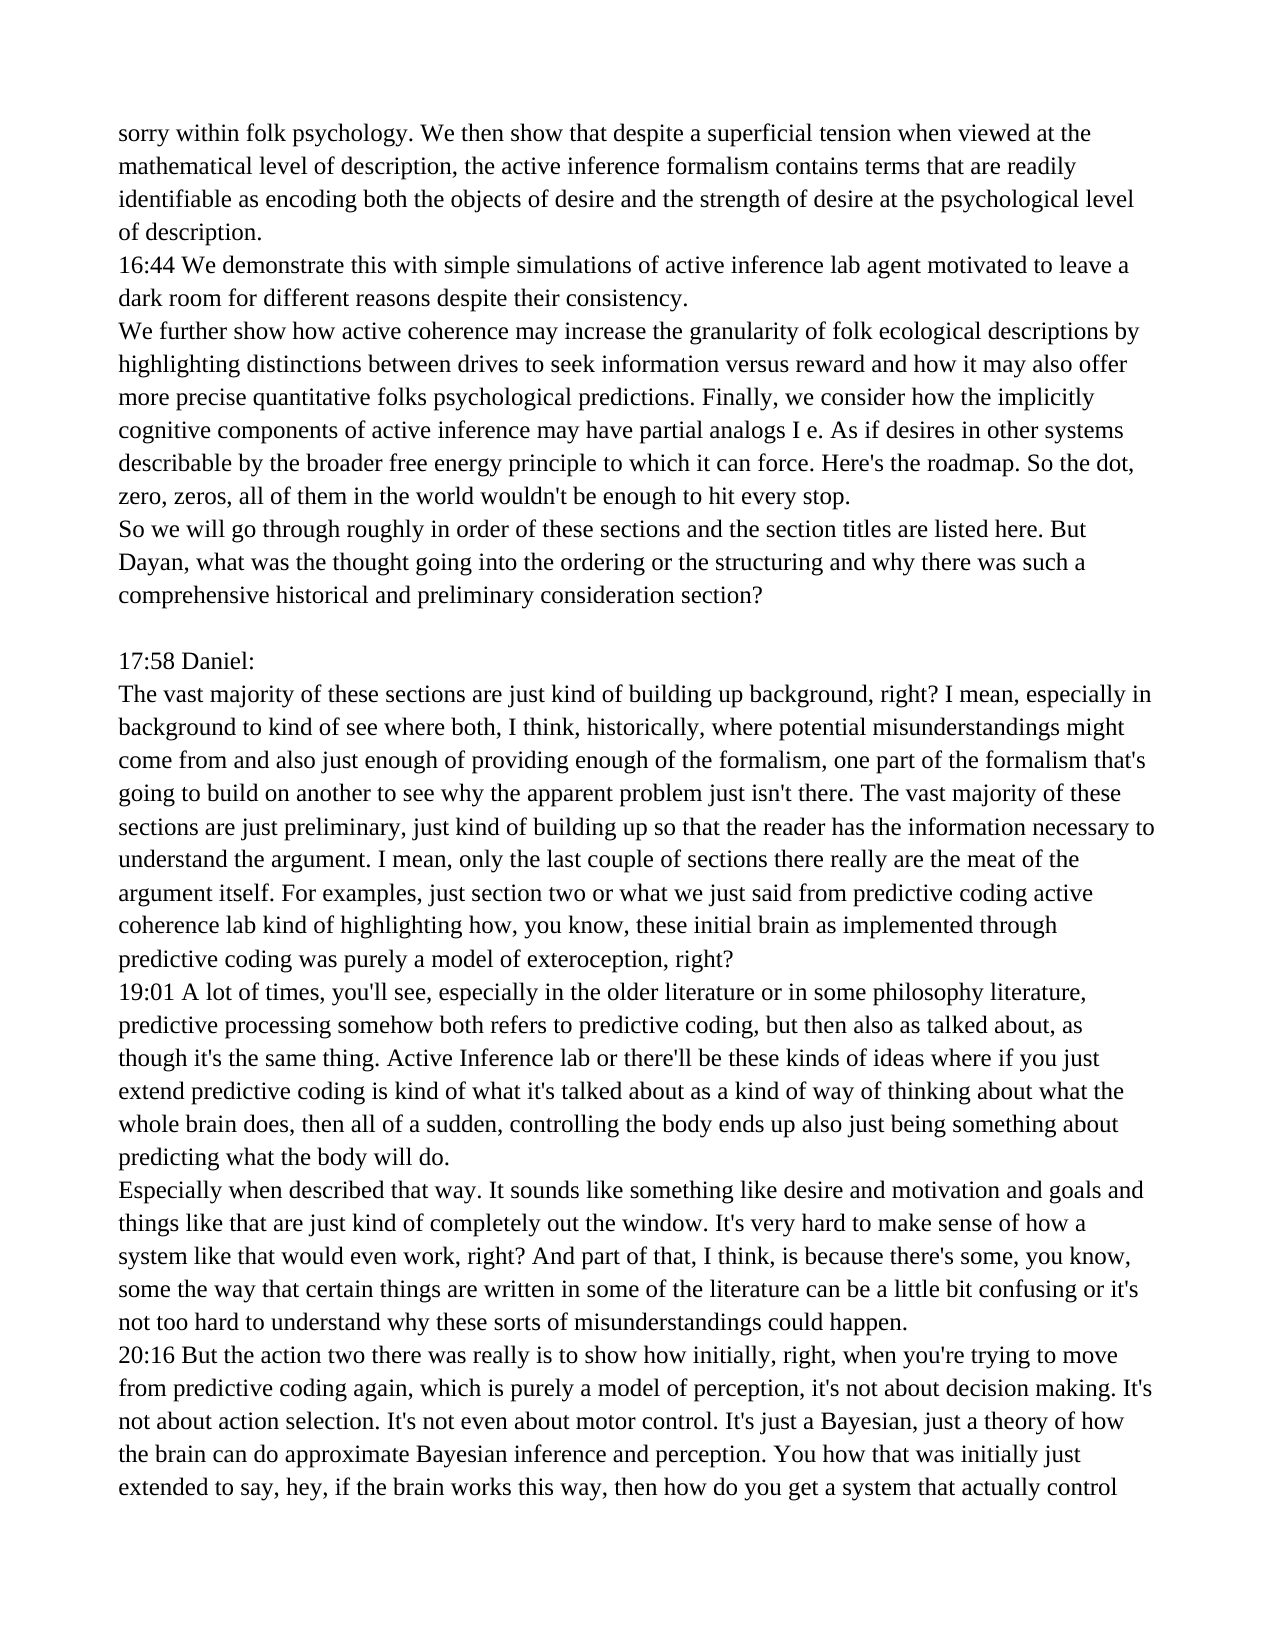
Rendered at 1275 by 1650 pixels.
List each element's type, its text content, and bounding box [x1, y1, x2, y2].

text 20:16 But the action two there was really is to show how initially, right, when you're trying to move from predictive coding again, which is purely a model of perception, it's not about decision making. It's not about action selection. It's not even about motor control. It's just a Bayesian, just a theory of how the brain can do approximate Bayesian inference and perception. You how that was initially just extended to say, hey, if the brain works this way, then how do you get a system that actually control [118, 1340, 1157, 1501]
text We further show how active coherence may increase the granularity of folk ecological descriptions by highlighting distinctions between drives to seek information versus reward and how it may also offer more precise quantitative folks psychological predictions. Finally, we consider how the implicitly cognitive components of active inference may have partial analogs I e. As if desires in other systems describable by the broader free energy principle to which it can force. Here's the roadmap. So the dot, zero, zeros, all of them in the world wouldn't be enough to hit every stop. [118, 316, 1157, 510]
text 16:44 We demonstrate this with simple simulations of active inference lab agent motivated to leave a dark room for different reasons despite their consistency. [118, 250, 1157, 312]
text Especially when described that way. It sounds like something like desire and motivation and goals and things like that are just kind of completely out the window. It's very hard to make sense of how a system like that would even work, right? And part of that, I think, is because there's some, you know, some the way that certain things are written in some of the literature can be a little bit confusing or it's not too hard to understand why these sorts of misunderstandings could happen. [118, 1175, 1157, 1336]
text So we will go through roughly in order of these sections and the section titles are listed here. But Dayan, what was the thought going into the ordering or the structuring and why there was such a comprehensive historical and preliminary consideration section? [118, 514, 1157, 609]
text The vast majority of these sections are just kind of building up background, right? I mean, especially in background to kind of see where both, I think, historically, where potential misunderstandings might come from and also just enough of providing enough of the formalism, one part of the formalism that's going to build on another to see why the apparent problem just isn't there. The vast majority of these sections are just preliminary, just kind of building up so that the reader has the information necessary to understand the argument. I mean, only the last couple of sections there really are the meat of the argument itself. For examples, just section two or what we just said from predictive coding active coherence lab kind of highlighting how, you know, these initial brain as implemented through predictive coding was purely a model of exteroception, right? [118, 679, 1157, 972]
text 17:58 Daniel: [118, 646, 1157, 675]
text 19:01 A lot of times, you'll see, especially in the older literature or in some philosophy literature, predictive processing somehow both refers to predictive coding, but then also as talked about, as though it's the same thing. Active Inference lab or there'll be these kinds of ideas where if you just extend predictive coding is kind of what it's talked about as a kind of way of thinking about what the whole brain does, then all of a sudden, controlling the body ends up also just being something about predicting what the body will do. [118, 977, 1157, 1171]
text sorry within folk psychology. We then show that despite a superficial tension when viewed at the mathematical level of description, the active inference formalism contains terms that are readily identifiable as encoding both the objects of desire and the strength of desire at the psychological level of description. [118, 118, 1157, 246]
